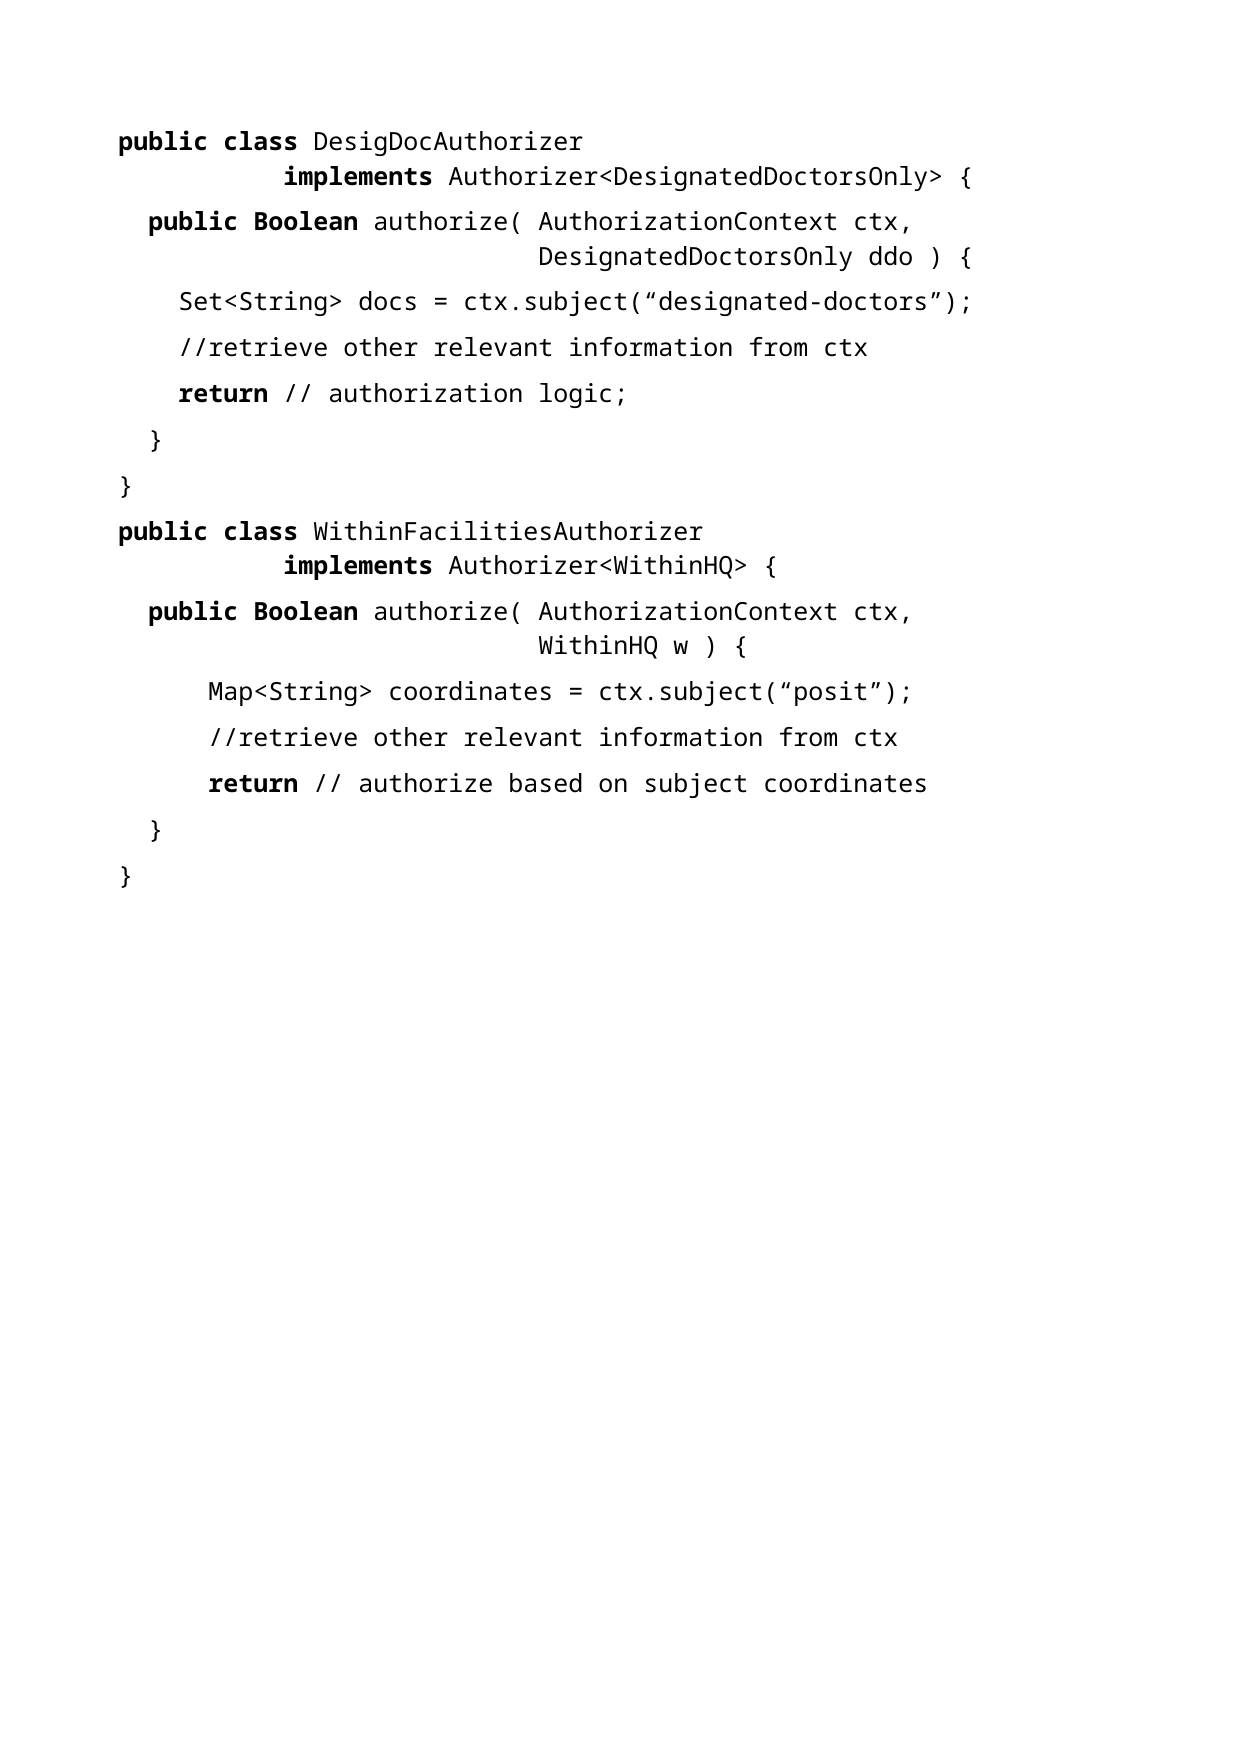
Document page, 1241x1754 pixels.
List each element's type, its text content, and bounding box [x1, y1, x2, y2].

text public class WithinFacilitiesAuthorizer implements Authorizer<WithinHQ> { [118, 514, 1122, 582]
text public Boolean authorize( AuthorizationContext ctx, WithinHQ w ) { [118, 594, 1122, 662]
text Set<String> docs = ctx.subject(“designated-doctors”); [118, 284, 1122, 318]
text } [118, 422, 1122, 456]
text //retrieve other relevant information from ctx [118, 720, 1122, 754]
text public Boolean authorize( AuthorizationContext ctx, DesignatedDoctorsOnly ddo ) { [118, 204, 1122, 272]
text } [118, 468, 1122, 502]
text } [118, 857, 1122, 892]
text return // authorize based on subject coordinates [118, 766, 1122, 800]
text } [118, 812, 1122, 846]
text //retrieve other relevant information from ctx [118, 330, 1122, 364]
text Map<String> coordinates = ctx.subject(“posit”); [118, 674, 1122, 708]
text public class DesigDocAuthorizer implements Authorizer<DesignatedDoctorsOnly> { [118, 124, 1122, 192]
text return // authorization logic; [118, 376, 1122, 410]
